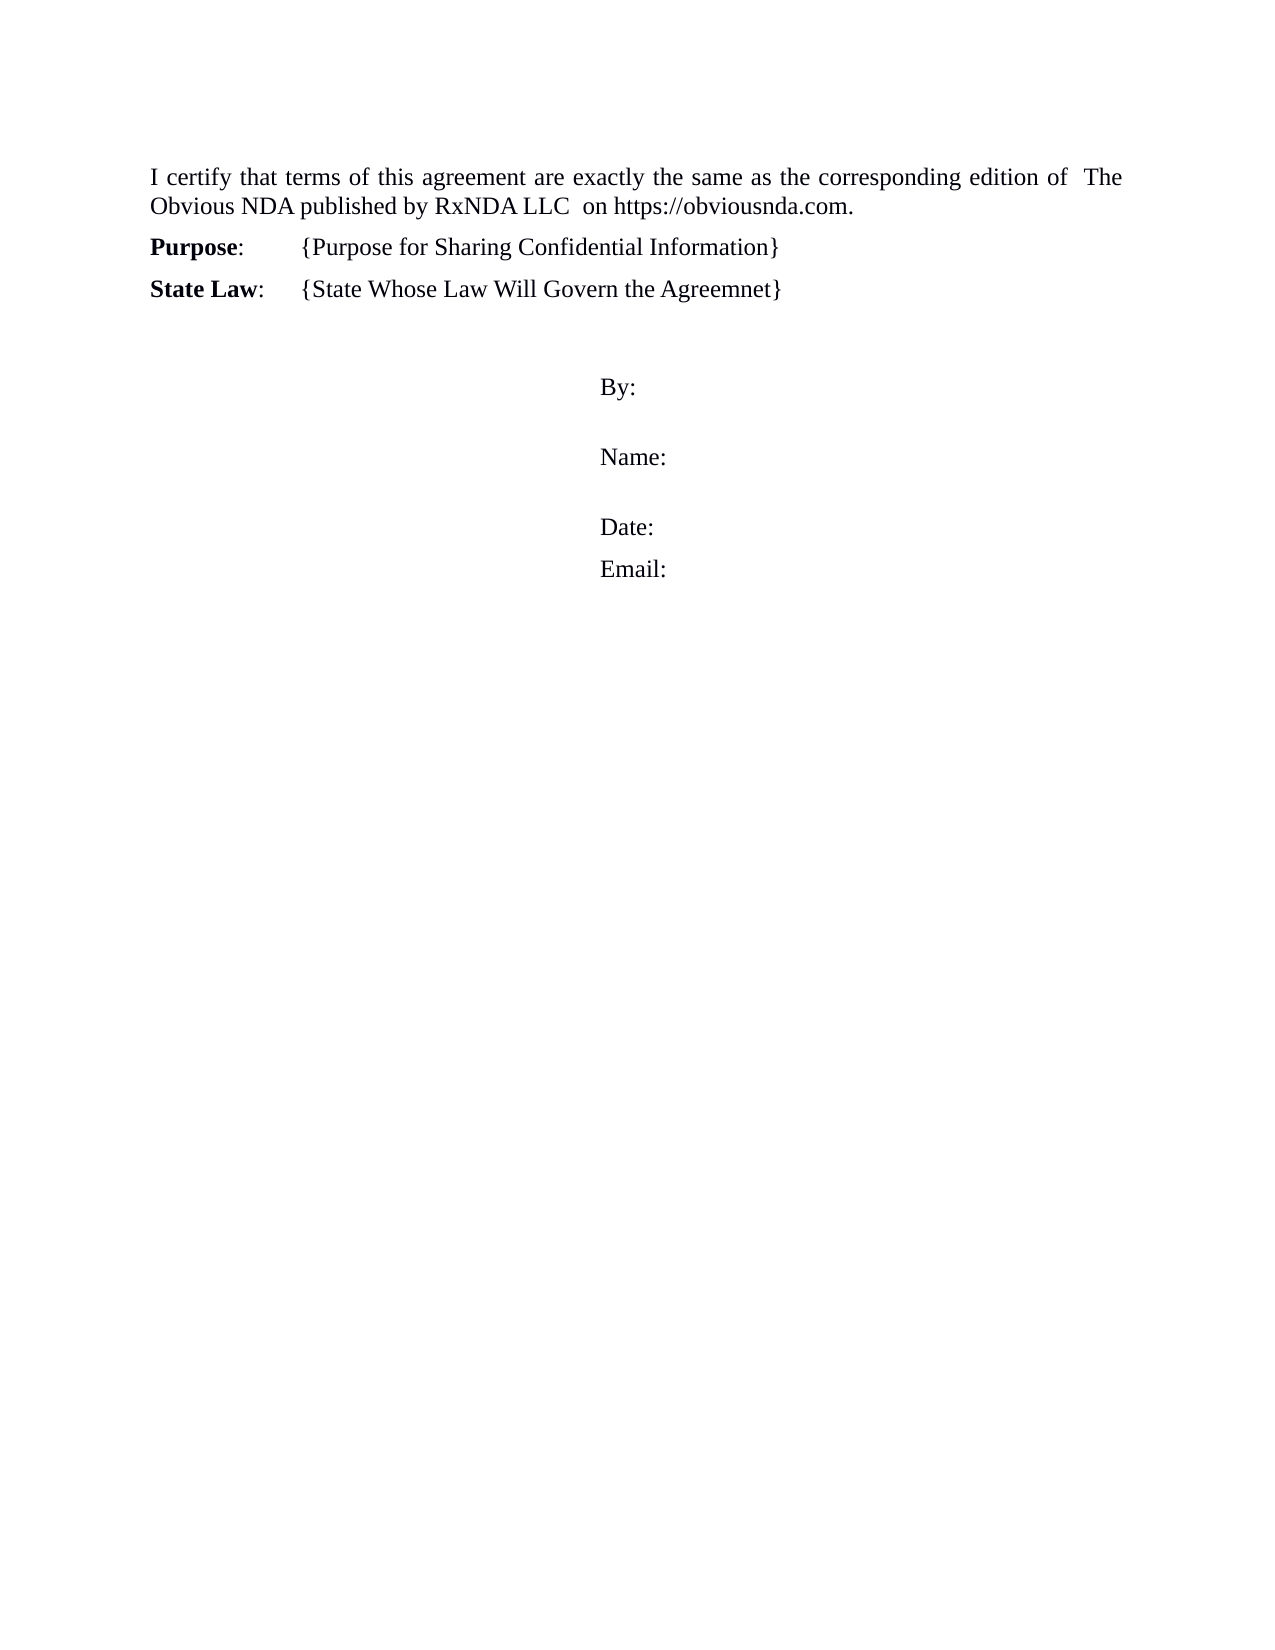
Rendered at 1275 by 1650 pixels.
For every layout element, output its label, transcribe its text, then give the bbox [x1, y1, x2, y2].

text By: [600, 315, 1125, 430]
text Name: [600, 442, 1125, 500]
text I certify that terms of this agreement are exactly the same as the corresponding edition of The Obvious NDA published by RxNDA LLC on https://obviousnda.com. [150, 162, 1125, 220]
text State Law: {State Whose Law Will Govern the Agreemnet} [150, 274, 1125, 302]
text Email: [600, 554, 1125, 582]
text Date: [600, 512, 1125, 541]
text Purpose: {Purpose for Sharing Confidential Information} [150, 232, 1125, 261]
